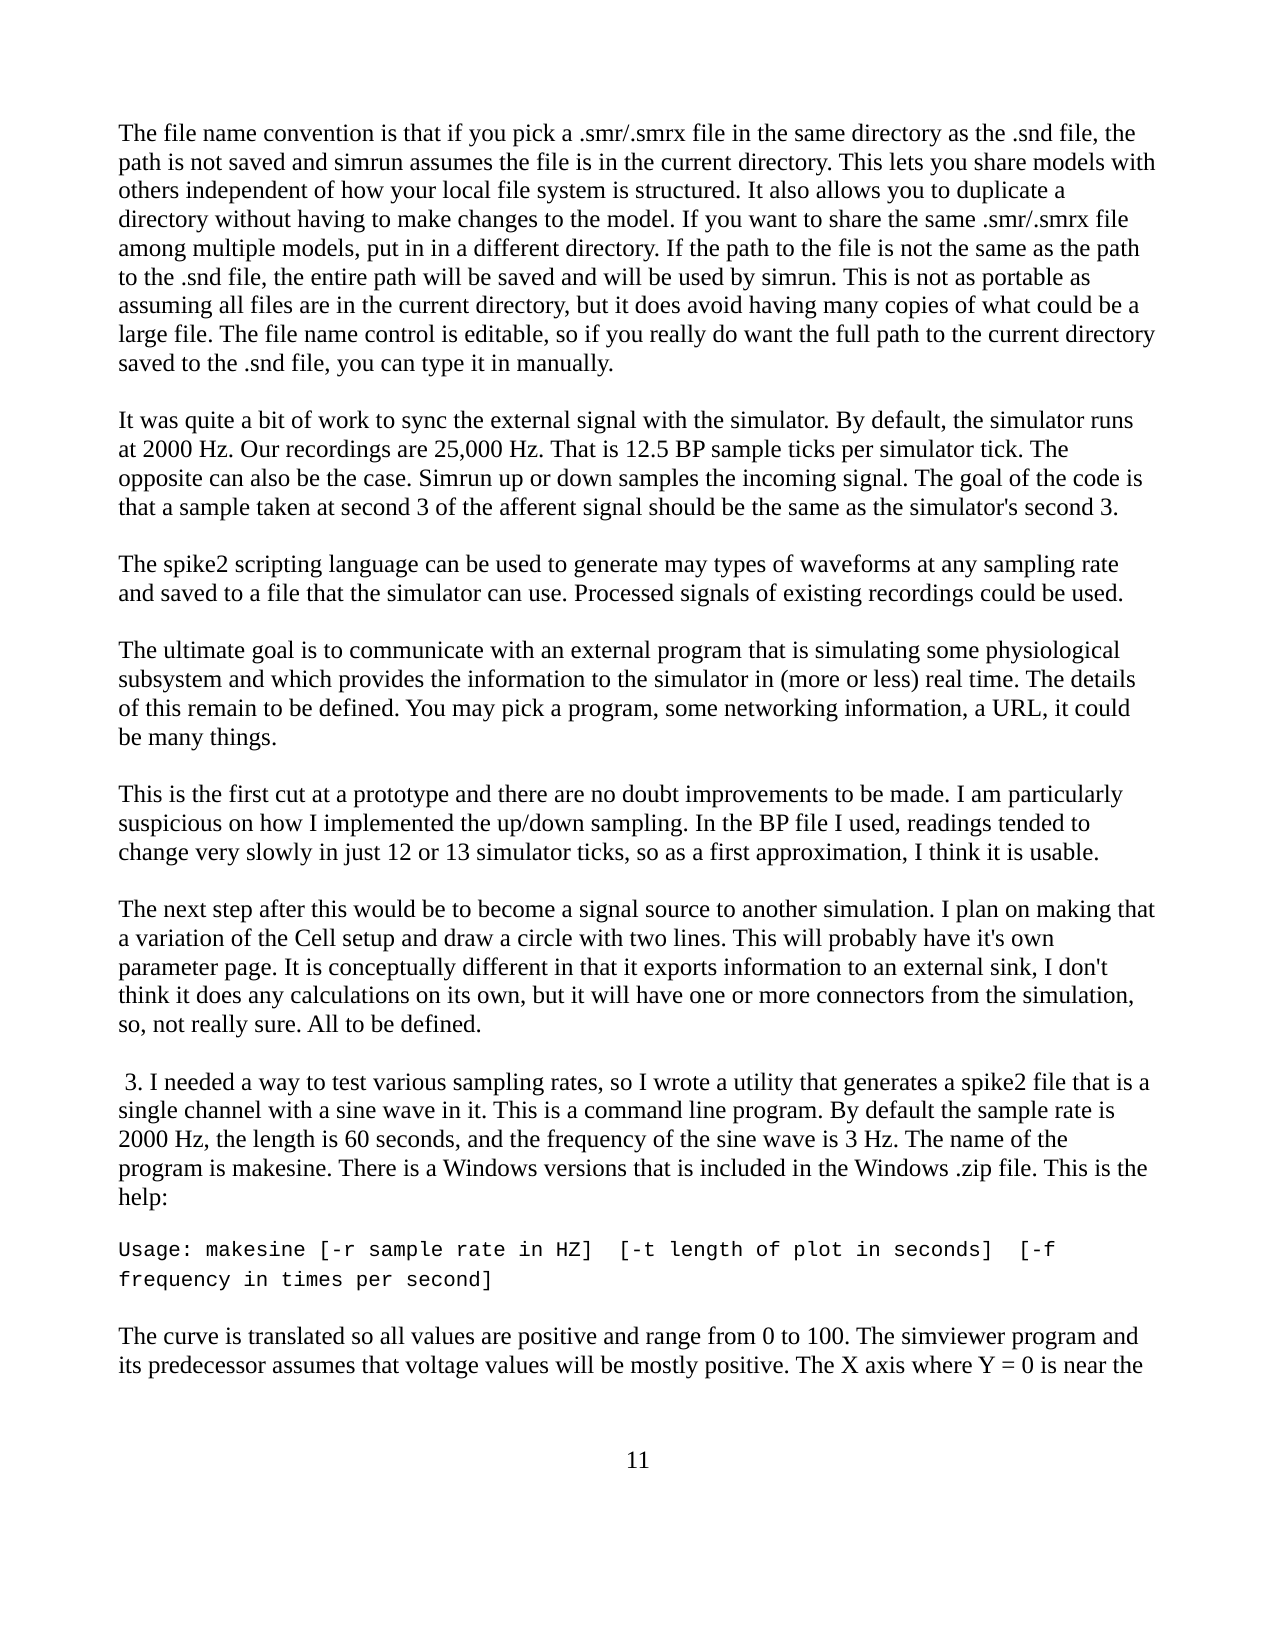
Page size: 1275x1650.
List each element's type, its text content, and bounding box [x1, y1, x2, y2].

text This is the first cut at a prototype and there are no doubt improvements to be made. I am particularly suspicious on how I implemented the up/down sampling. In the BP file I used, readings tended to change very slowly in just 12 or 13 simulator ticks, so as a first approximation, I think it is usable. [118, 779, 1157, 866]
text It was quite a bit of work to sync the external signal with the simulator. By default, the simulator runs at 2000 Hz. Our recordings are 25,000 Hz. That is 12.5 BP sample ticks per simulator tick. The opposite can also be the case. Simrun up or down samples the incoming signal. The goal of the code is that a sample taken at second 3 of the afferent signal should be the same as the simulator's second 3. [118, 406, 1157, 521]
text The spike2 scripting language can be used to generate may types of waveforms at any sampling rate and saved to a file that the simulator can use. Processed signals of existing recordings could be used. [118, 549, 1157, 607]
text The file name convention is that if you pick a .smr/.smrx file in the same directory as the .snd file, the path is not saved and simrun assumes the file is in the current directory. This lets you share models with others independent of how your local file system is structured. It also allows you to duplicate a directory without having to make changes to the model. If you want to share the same .smr/.smrx file among multiple models, put in in a different directory. If the path to the file is not the same as the path to the .snd file, the entire path will be saved and will be used by simrun. This is not as portable as assuming all files are in the current directory, but it does avoid having many copies of what could be a large file. The file name control is editable, so if you really do want the full path to the current directory saved to the .snd file, you can type it in manually. [118, 118, 1157, 377]
text Usage: makesine [-r sample rate in HZ] [-t length of plot in seconds] [-f frequency in times per second] [118, 1239, 1157, 1293]
text 3. I needed a way to test various sampling rates, so I wrote a utility that generates a spike2 file that is a single channel with a sine wave in it. This is a command line program. By default the sample rate is 2000 Hz, the length is 60 seconds, and the frequency of the sine wave is 3 Hz. The name of the program is makesine. There is a Windows versions that is included in the Windows .zip file. This is the help: [118, 1067, 1157, 1211]
text The ultimate goal is to communicate with an external program that is simulating some physiological subsystem and which provides the information to the simulator in (more or less) real time. The details of this remain to be defined. You may pick a program, some networking information, a URL, it could be many things. [118, 636, 1157, 751]
text The curve is translated so all values are positive and range from 0 to 100. The simviewer program and its predecessor assumes that voltage values will be mostly positive. The X axis where Y = 0 is near the [118, 1321, 1157, 1379]
text The next step after this would be to become a signal source to another simulation. I plan on making that a variation of the Cell setup and draw a circle with two lines. This will probably have it's own parameter page. It is conceptually different in that it exports information to an external sink, I don't think it does any calculations on its own, but it will have one or more connectors from the simulation, so, not really sure. All to be defined. [118, 894, 1157, 1038]
